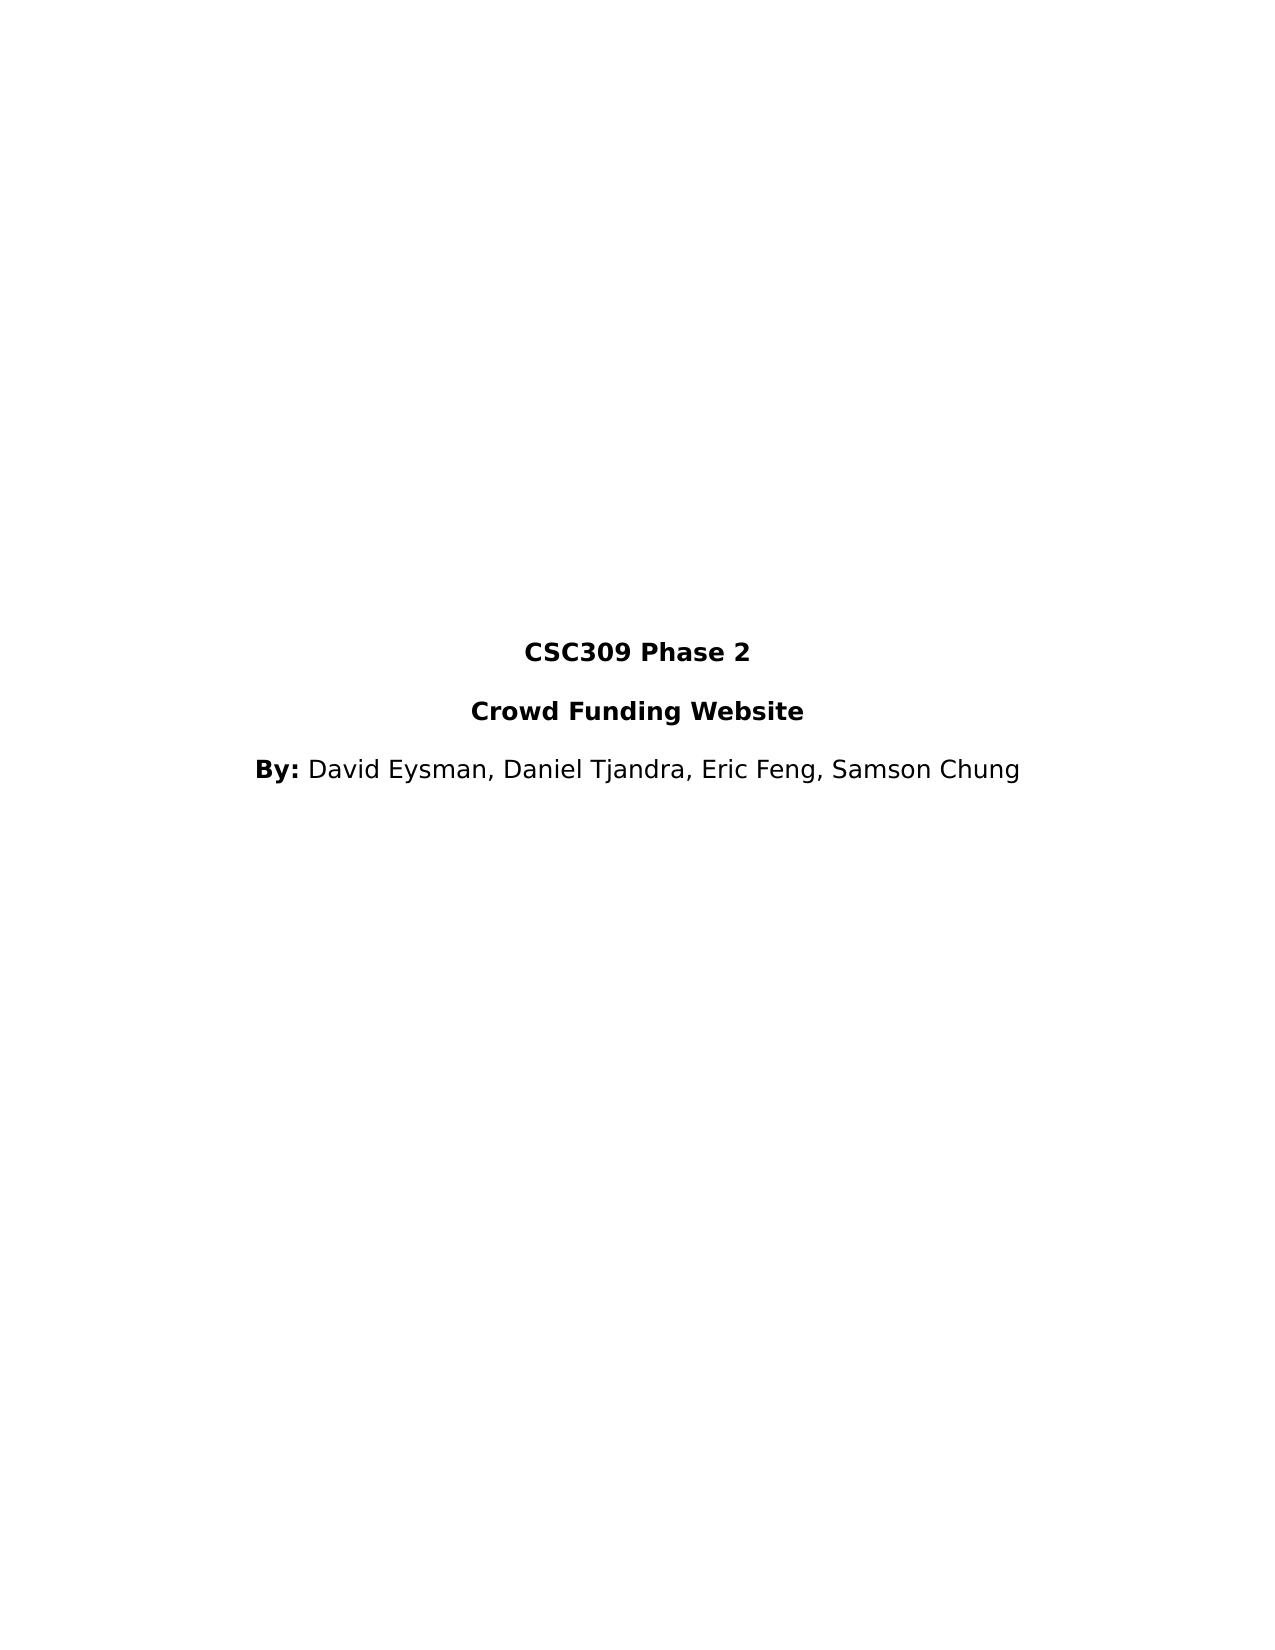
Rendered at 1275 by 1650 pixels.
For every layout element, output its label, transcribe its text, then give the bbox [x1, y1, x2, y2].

text CSC309 Phase 2 [153, 638, 1122, 668]
text By: David Eysman, Daniel Tjandra, Eric Feng, Samson Chung [153, 755, 1122, 784]
text Crowd Funding Website [153, 697, 1122, 726]
